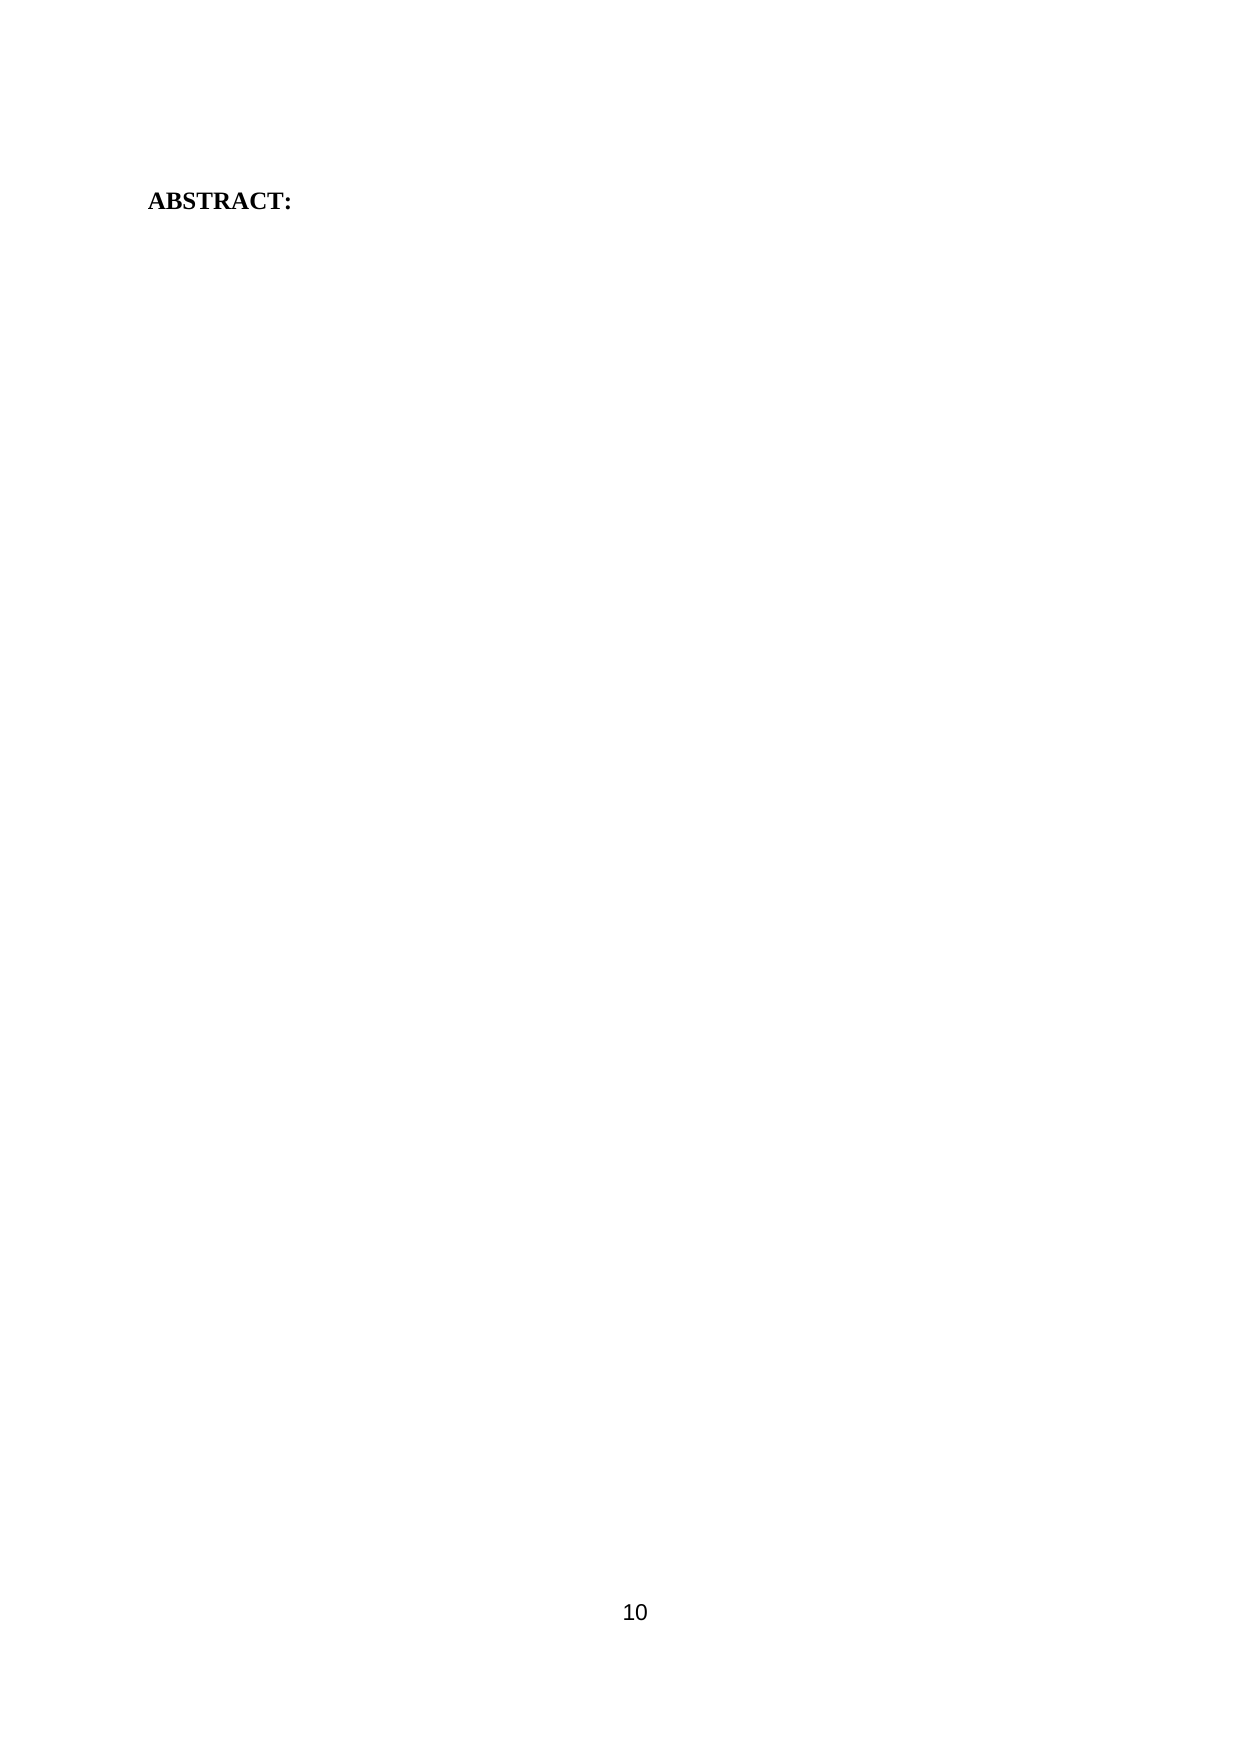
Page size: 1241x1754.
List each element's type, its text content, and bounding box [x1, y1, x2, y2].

text ABSTRACT: [148, 186, 1122, 215]
